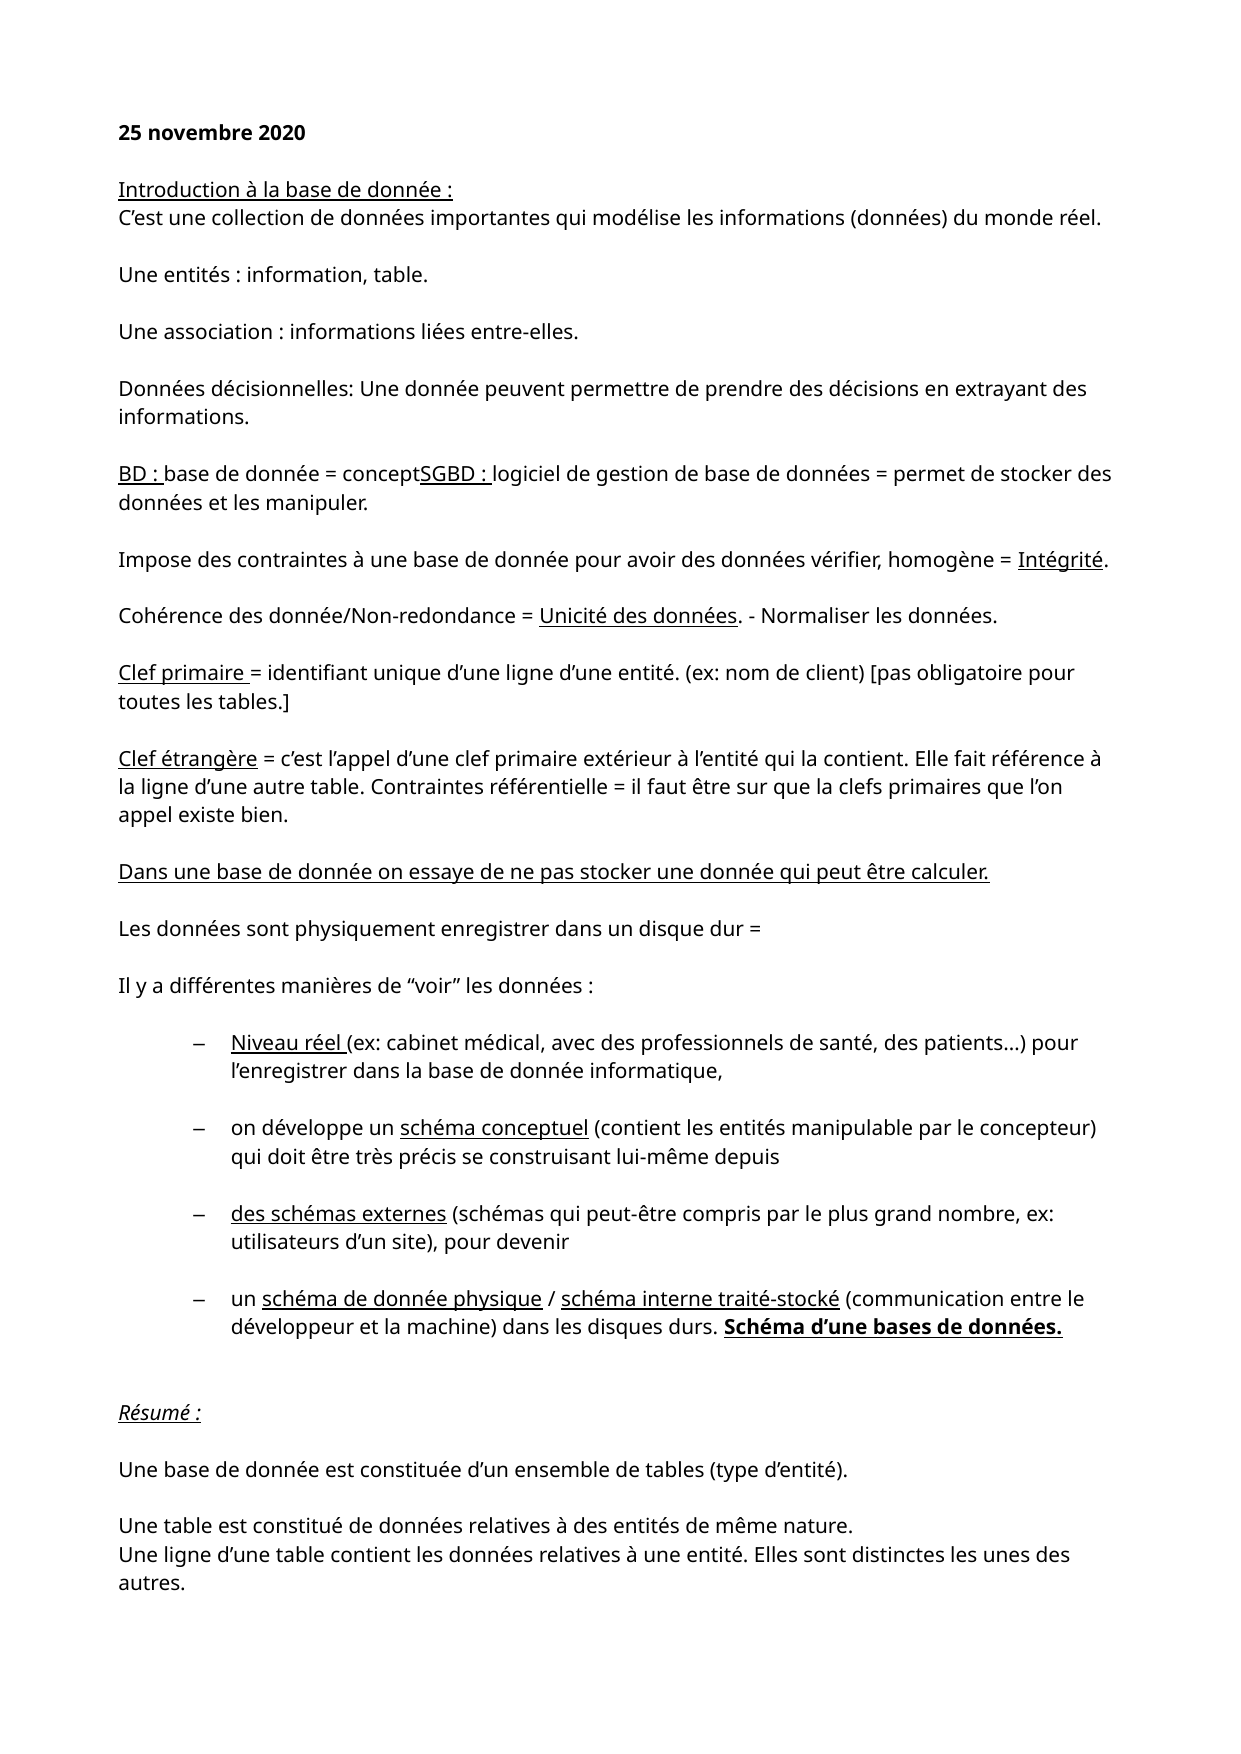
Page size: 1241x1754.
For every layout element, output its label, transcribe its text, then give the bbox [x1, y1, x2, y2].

text Une ligne d’une table contient les données relatives à une entité. Elles sont distinctes les unes des autres. [118, 1540, 1122, 1597]
text Il y a différentes manières de “voir” les données : [118, 971, 1122, 1000]
text Résumé : [118, 1398, 1122, 1426]
text Données décisionnelles: Une donnée peuvent permettre de prendre des décisions en extrayant des informations. [118, 374, 1122, 431]
text Une association : informations liées entre-elles. [118, 317, 1122, 346]
text Impose des contraintes à une base de donnée pour avoir des données vérifier, homogène = Intégrité. [118, 545, 1122, 573]
list on développe un schéma conceptuel (contient les entités manipulable par le concepteur) qui doit être très précis se construisant lui-même depuis [193, 1113, 1122, 1170]
text Clef primaire = identifiant unique d’une ligne d’une entité. (ex: nom de client) [pas obligatoire pour toutes les tables.] [118, 658, 1122, 715]
text Les données sont physiquement enregistrer dans un disque dur = [118, 914, 1122, 943]
text Introduction à la base de donnée : [118, 175, 1122, 203]
text Clef étrangère = c’est l’appel d’une clef primaire extérieur à l’entité qui la contient. Elle fait référence à la ligne d’une autre table. Contraintes référentielle = il faut être sur que la clefs primaires que l’on appel existe bien. [118, 744, 1122, 829]
text Une table est constitué de données relatives à des entités de même nature. [118, 1512, 1122, 1540]
text Une base de donnée est constituée d’un ensemble de tables (type d’entité). [118, 1455, 1122, 1483]
text Une entités : information, table. [118, 260, 1122, 289]
list Niveau réel (ex: cabinet médical, avec des professionnels de santé, des patients…) pour l’enregistrer dans la base de donnée informatique, [193, 1028, 1122, 1085]
text 25 novembre 2020 [118, 118, 1122, 147]
text C’est une collection de données importantes qui modélise les informations (données) du monde réel. [118, 203, 1122, 232]
text BD : base de donnée = concept SGBD : logiciel de gestion de base de données = permet de stocker des données et les manipuler. [118, 459, 1122, 516]
text Dans une base de donnée on essaye de ne pas stocker une donnée qui peut être calculer. [118, 857, 1122, 886]
list un schéma de donnée physique / schéma interne traité-stocké (communication entre le développeur et la machine) dans les disques durs. Schéma d’une bases de données. [193, 1284, 1122, 1341]
list des schémas externes (schémas qui peut-être compris par le plus grand nombre, ex: utilisateurs d’un site), pour devenir [193, 1199, 1122, 1256]
text Cohérence des donnée/Non-redondance = Unicité des données. - Normaliser les données. [118, 602, 1122, 630]
